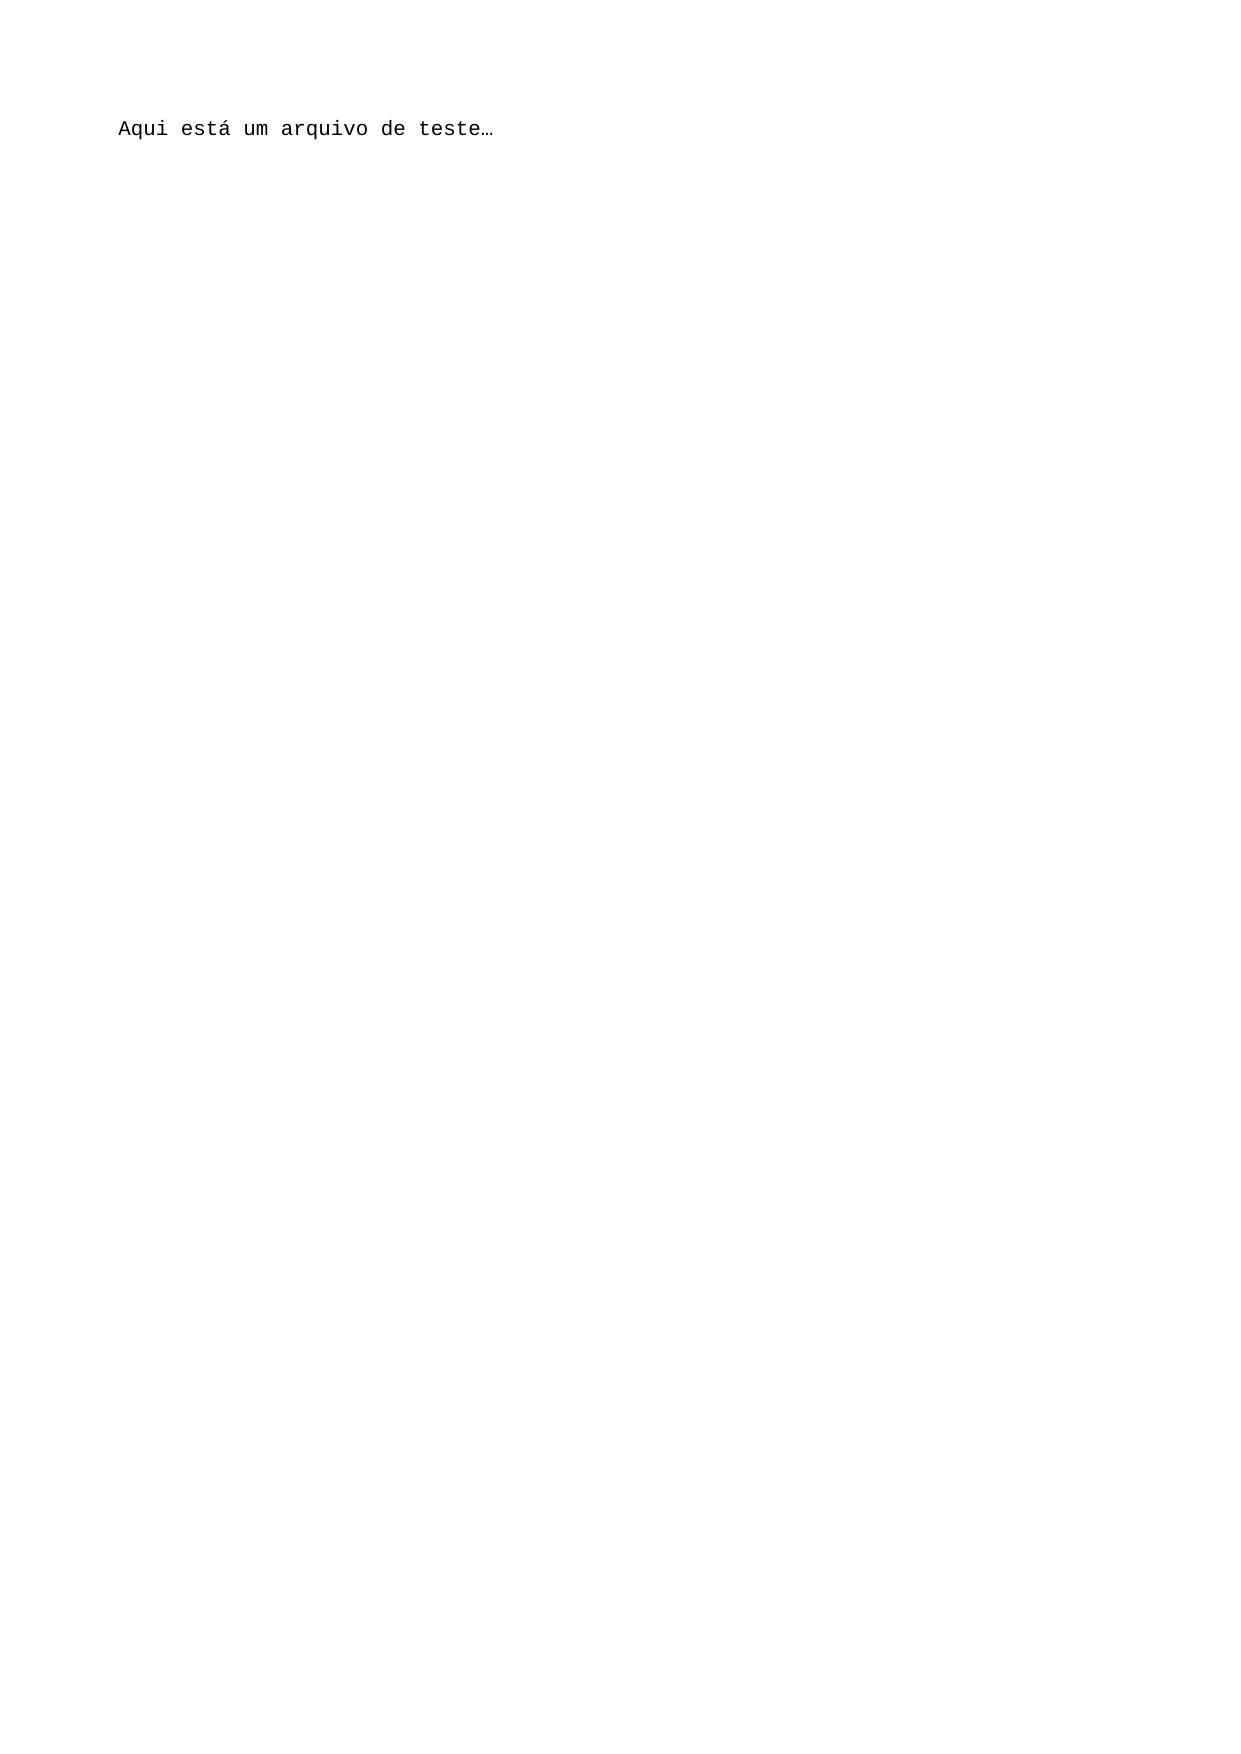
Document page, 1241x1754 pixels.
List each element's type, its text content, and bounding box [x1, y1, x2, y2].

text Aqui está um arquivo de teste… [118, 118, 1122, 142]
